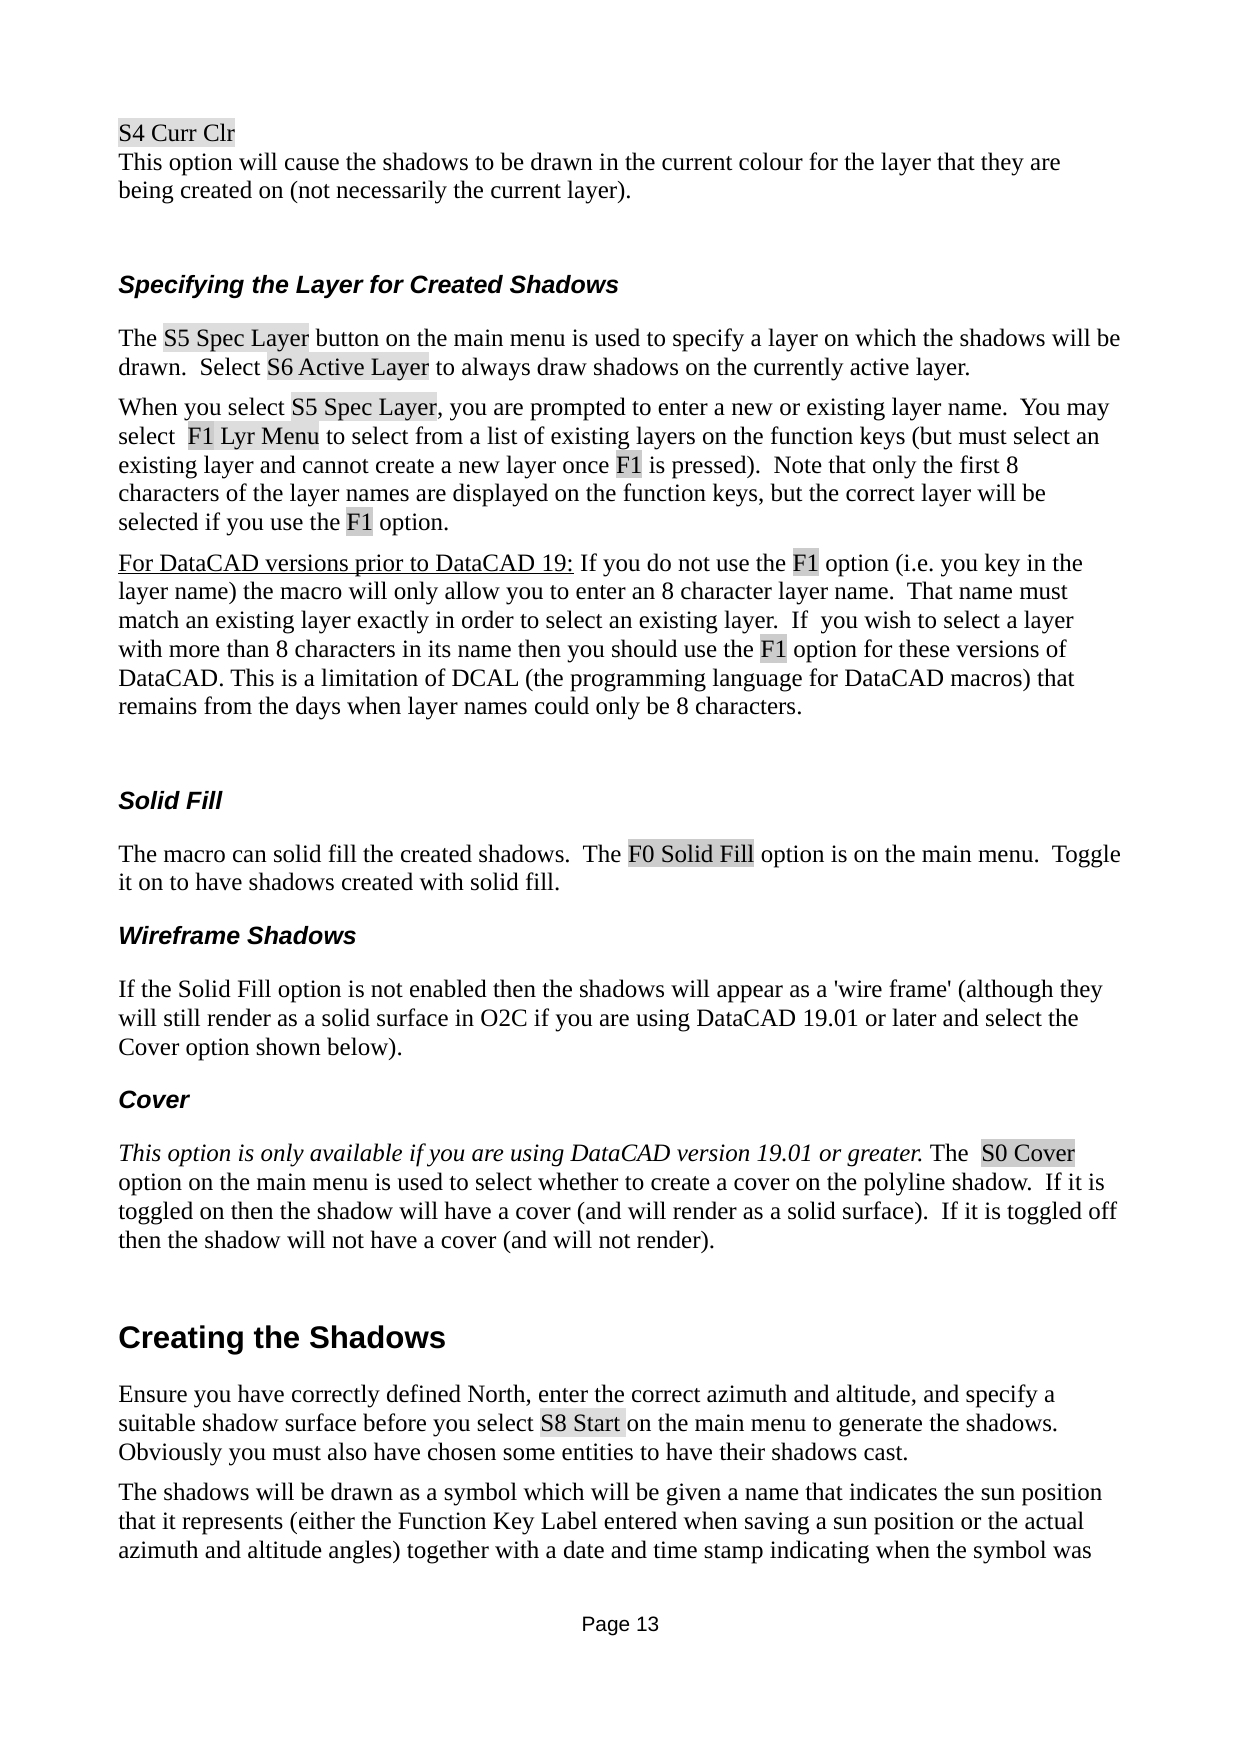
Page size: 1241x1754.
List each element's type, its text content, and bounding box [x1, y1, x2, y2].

subtitle Solid Fill [118, 786, 1122, 814]
text For DataCAD versions prior to DataCAD 19: If you do not use the F1 option (i.e. you key in the layer name) the macro will only allow you to enter an 8 character layer name. That name must match an existing layer exactly in order to select an existing layer. If you wish to select a layer with more than 8 characters in its name then you should use the F1 option for these versions of DataCAD. This is a limitation of DCAL (the programming language for DataCAD macros) that remains from the days when layer names could only be 8 characters. [118, 548, 1122, 720]
text When you select S5 Spec Layer, you are prompted to enter a new or existing layer name. You may select F1 Lyr Menu to select from a list of existing layers on the function keys (but must select an existing layer and cannot create a new layer once F1 is pressed). Note that only the first 8 characters of the layer names are displayed on the function keys, but the correct layer will be selected if you use the F1 option. [118, 392, 1122, 536]
subtitle Cover [118, 1086, 1122, 1114]
subtitle Creating the Shadows [118, 1319, 1122, 1355]
subtitle Specifying the Layer for Created Shadows [118, 270, 1122, 299]
text This option is only available if you are using DataCAD version 19.01 or greater. The S0 Cover option on the main menu is used to select whether to create a cover on the polyline shadow. If it is toggled on then the shadow will have a cover (and will render as a solid surface). If it is toggled off then the shadow will not have a cover (and will not render). [118, 1138, 1122, 1253]
text Ensure you have correctly defined North, enter the correct azimuth and altitude, and specify a suitable shadow surface before you select S8 Start on the main menu to generate the shadows. Obviously you must also have chosen some entities to have their shadows cast. [118, 1379, 1122, 1466]
text S4 Curr Clr This option will cause the shadows to be drawn in the current colour for the layer that they are being created on (not necessarily the current layer). [118, 118, 1122, 204]
subtitle Wireframe Shadows [118, 921, 1122, 950]
text The macro can solid fill the created shadows. The F0 Solid Fill option is on the main menu. Toggle it on to have shadows created with solid fill. [118, 839, 1122, 896]
text The S5 Spec Layer button on the main menu is used to specify a layer on which the shadows will be drawn. Select S6 Active Layer to always draw shadows on the currently active layer. [118, 323, 1122, 380]
text The shadows will be drawn as a symbol which will be given a name that indicates the sun position that it represents (either the Function Key Label entered when saving a sun position or the actual azimuth and altitude angles) together with a date and time stamp indicating when the symbol was [118, 1477, 1122, 1563]
text If the Solid Fill option is not enabled then the shadows will appear as a 'wire frame' (although they will still render as a solid surface in O2C if you are using DataCAD 19.01 or later and select the Cover option shown below). [118, 974, 1122, 1061]
